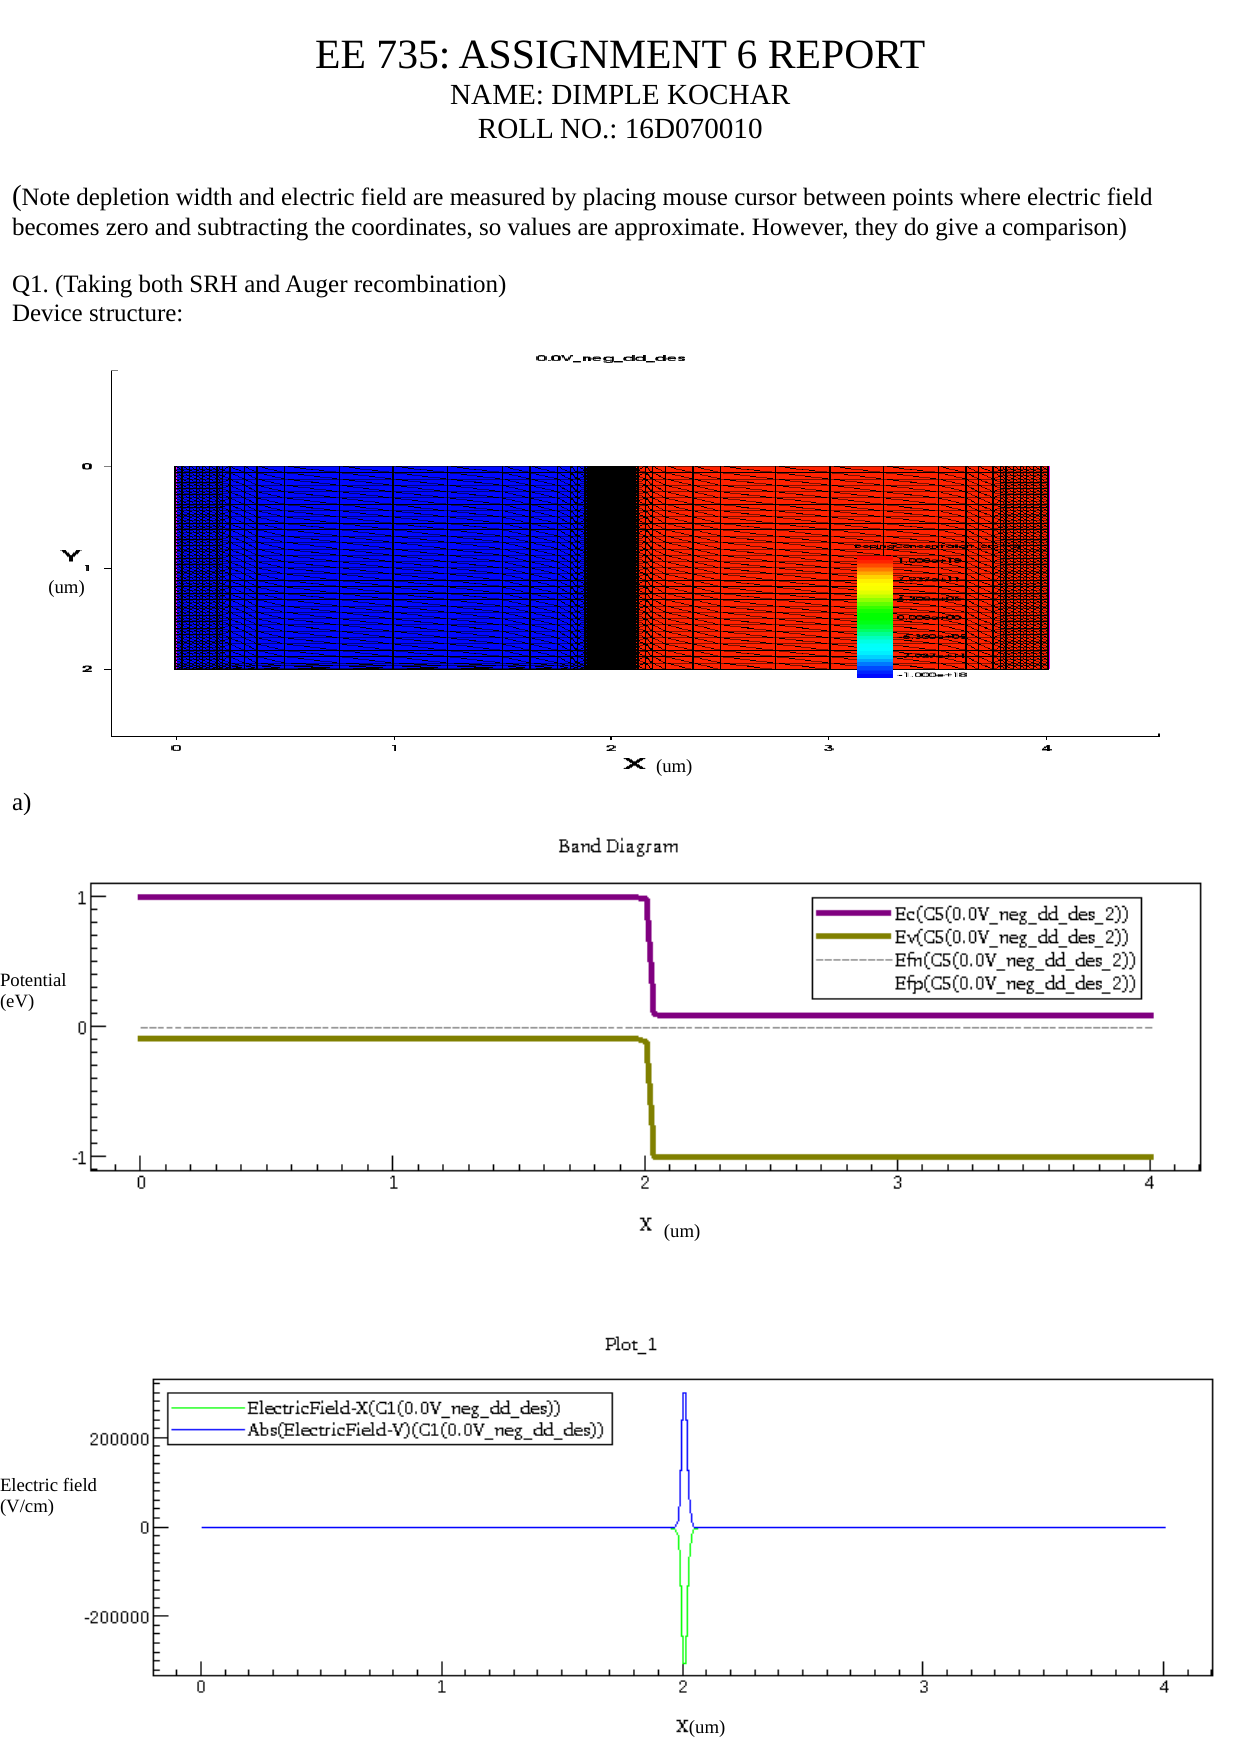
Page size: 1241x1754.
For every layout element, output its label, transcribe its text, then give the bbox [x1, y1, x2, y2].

picture [77, 1315, 1241, 1754]
text (Note depletion width and electric field are measured by placing mouse cursor between points where electric field becomes zero and subtracting the coordinates, so values are approximate. However, they do give a comparison) [12, 178, 1228, 240]
text a) [12, 327, 1228, 815]
text Q1. (Taking both SRH and Auger recombination) [12, 269, 1228, 298]
text EE 735: ASSIGNMENT 6 REPORT [12, 29, 1228, 77]
text Device structure: [12, 298, 1228, 327]
picture [11, 815, 1229, 1254]
text ROLL NO.: 16D070010 [12, 111, 1228, 144]
text NAME: DIMPLE KOCHAR [12, 77, 1228, 111]
picture [3, 348, 1221, 787]
